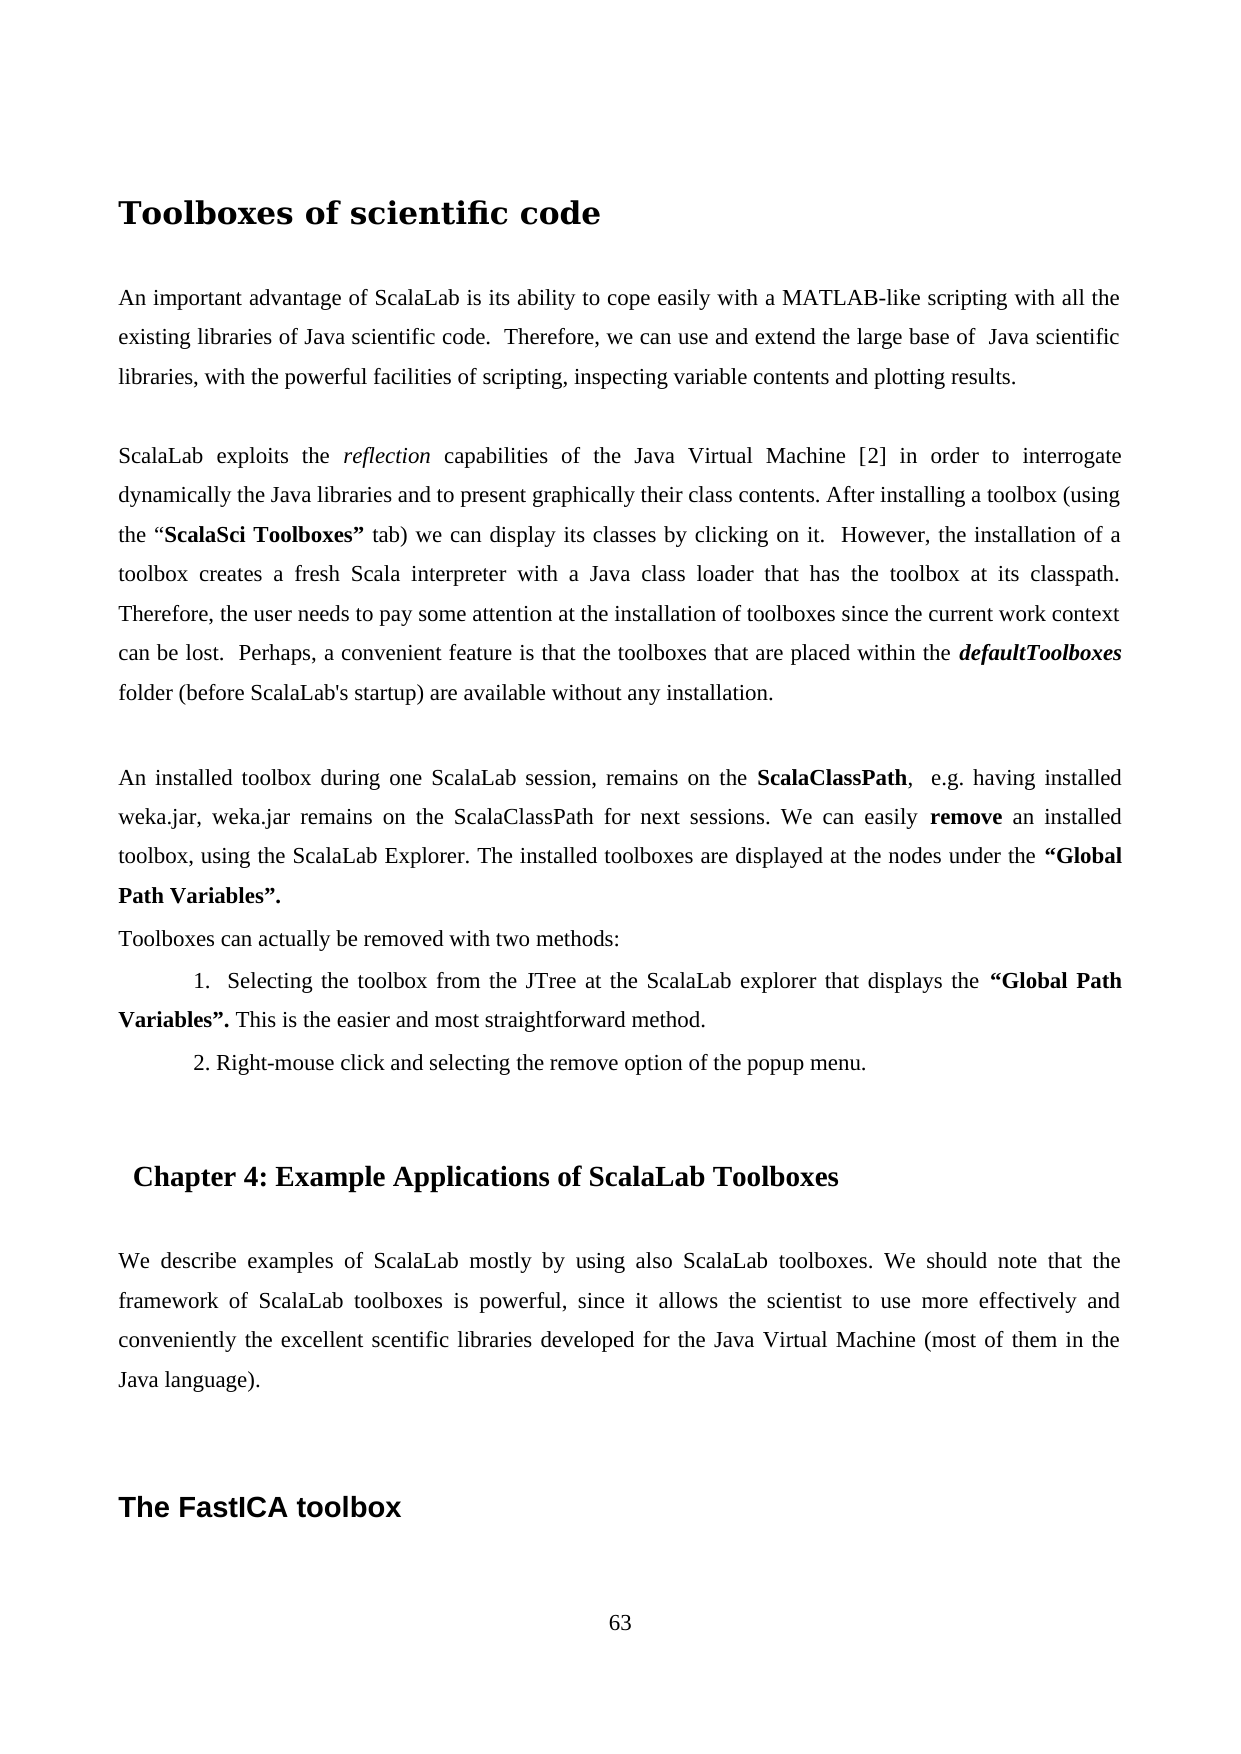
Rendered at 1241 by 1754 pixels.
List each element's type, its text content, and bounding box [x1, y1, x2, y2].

text 1. Selecting the toolbox from the JTree at the ScalaLab explorer that displays the “Global Path Variables”. This is the easier and most straightforward method. [118, 967, 1122, 1033]
text Toolboxes can actually be removed with two methods: [118, 924, 1122, 951]
subtitle Toolboxes of scientific code [118, 195, 1122, 232]
text An installed toolbox during one ScalaLab session, remains on the ScalaClassPath, e.g. having installed weka.jar, weka.jar remains on the ScalaClassPath for next sessions. We can easily remove an installed toolbox, using the ScalaLab Explorer. The installed toolboxes are displayed at the nodes under the “Global Path Variables”. [118, 764, 1122, 908]
list 2. Right-mouse click and selecting the remove option of the popup menu. [156, 1049, 1122, 1075]
subtitle Chapter 4: Example Applications of ScalaLab Toolboxes [118, 1159, 1122, 1193]
subtitle The FastICA toolbox [118, 1490, 1122, 1524]
text An important advantage of ScalaLab is its ability to cope easily with a MATLAB-like scripting with all the existing libraries of Java scientific code. Therefore, we can use and extend the large base of Java scientific libraries, with the powerful facilities of scripting, inspecting variable contents and plotting results. [118, 284, 1122, 389]
text We describe examples of ScalaLab mostly by using also ScalaLab toolboxes. We should note that the framework of ScalaLab toolboxes is powerful, since it allows the scientist to use more effectively and conveniently the excellent scentific libraries developed for the Java Virtual Machine (most of them in the Java language). [118, 1248, 1122, 1392]
text ScalaLab exploits the reflection capabilities of the Java Virtual Machine [2] in order to interrogate dynamically the Java libraries and to present graphically their class contents. After installing a toolbox (using the “ScalaSci Toolboxes” tab) we can display its classes by clicking on it. However, the installation of a toolbox creates a fresh Scala interpreter with a Java class loader that has the toolbox at its classpath. Therefore, the user needs to pay some attention at the installation of toolboxes since the current work context can be lost. Perhaps, a convenient feature is that the toolboxes that are placed within the defaultToolboxes folder (before ScalaLab's startup) are available without any installation. [118, 442, 1122, 705]
